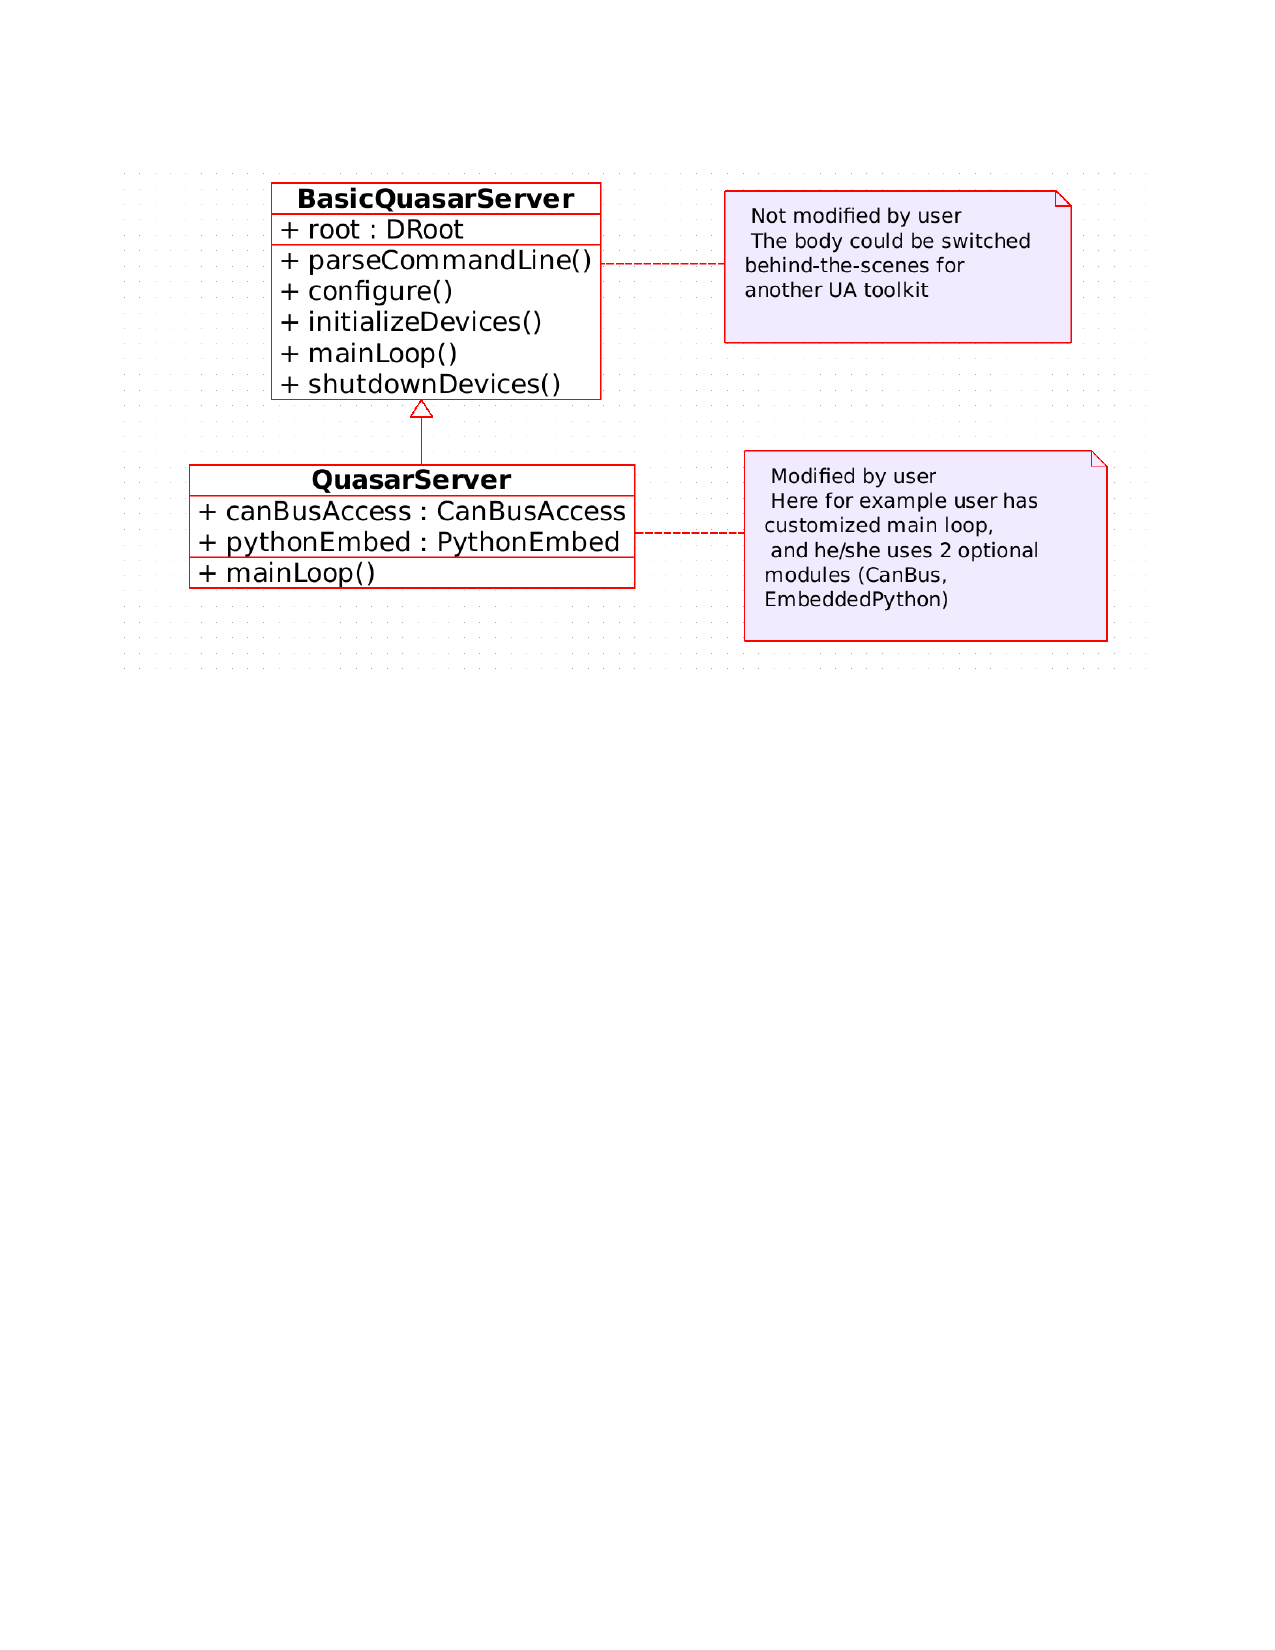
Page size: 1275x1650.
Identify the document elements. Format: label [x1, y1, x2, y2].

picture [118, 167, 1157, 677]
